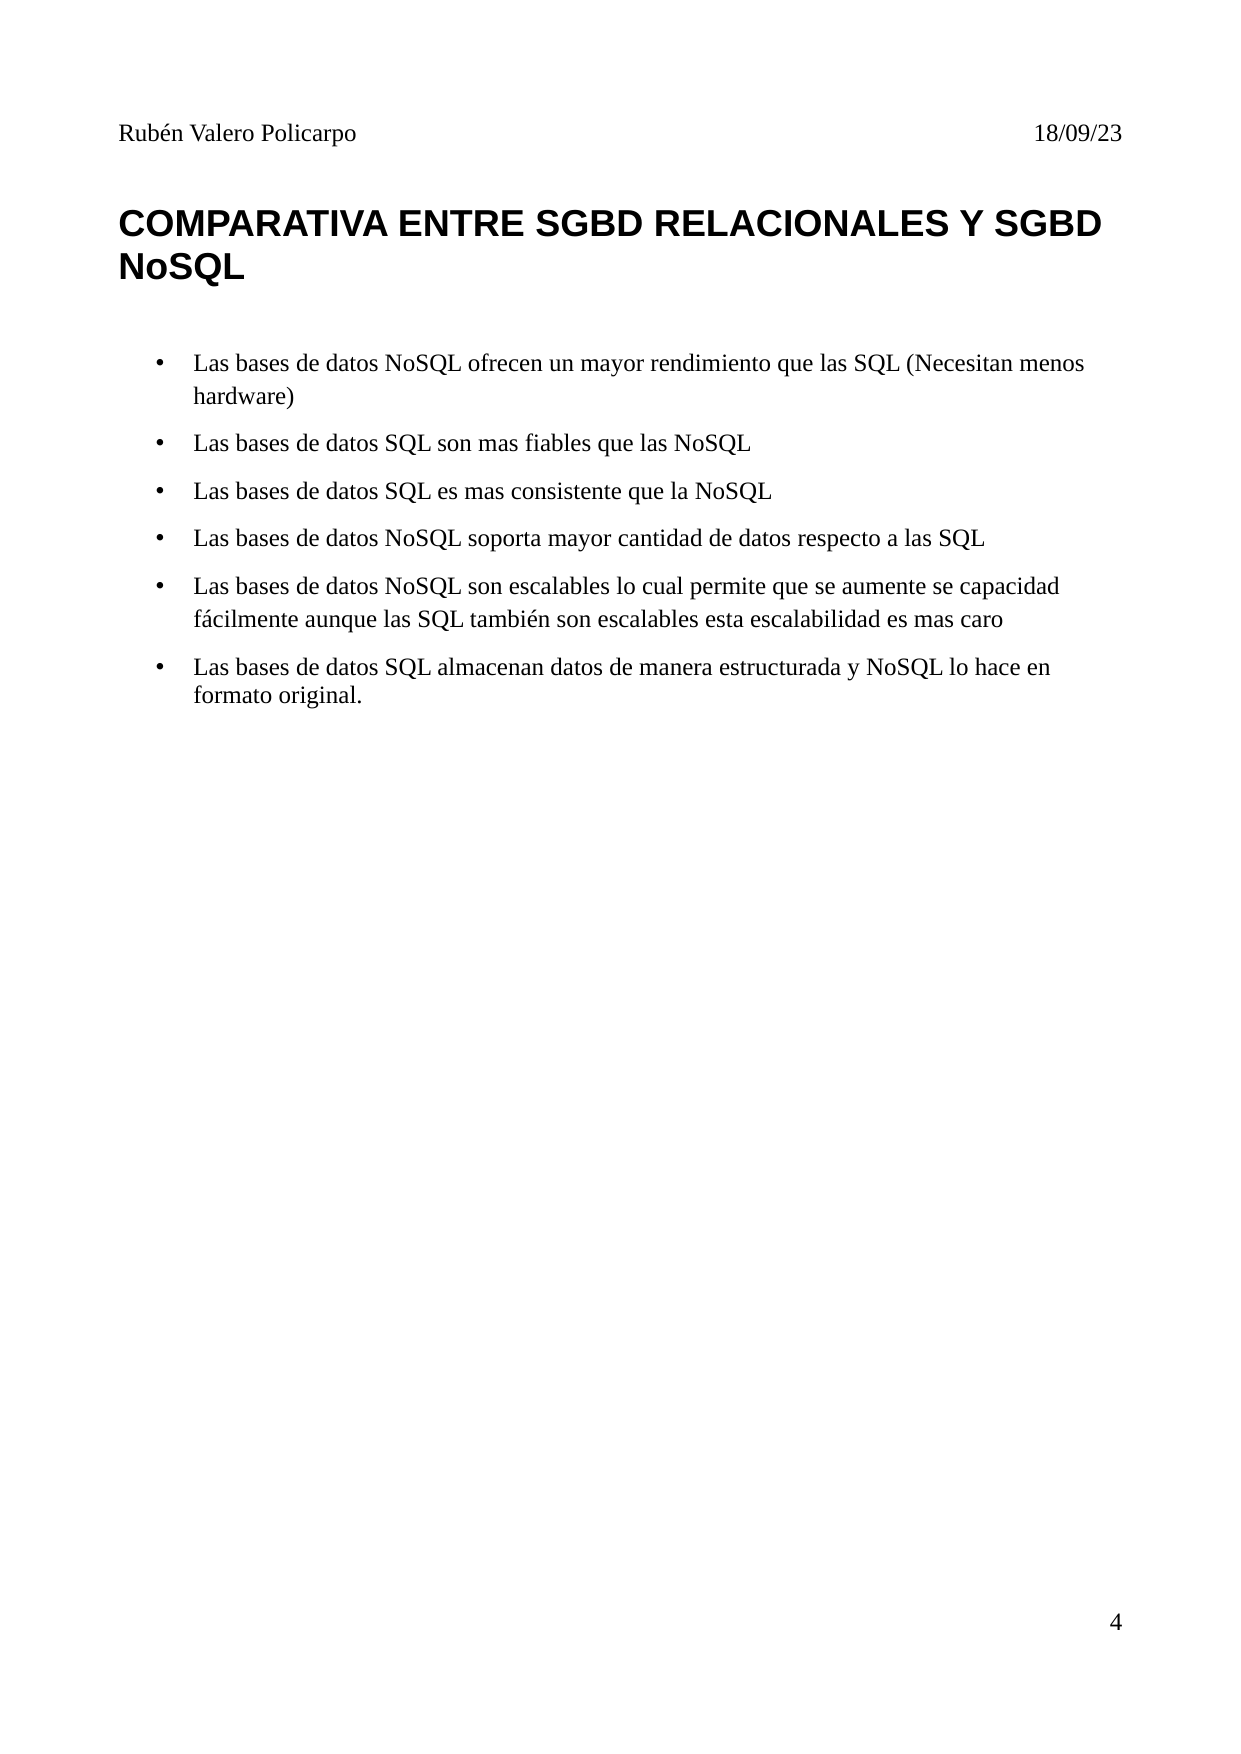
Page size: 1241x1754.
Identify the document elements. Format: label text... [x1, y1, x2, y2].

list Las bases de datos SQL es mas consistente que la NoSQL [156, 476, 1122, 505]
list Las bases de datos SQL almacenan datos de manera estructurada y NoSQL lo hace en formato original. [156, 652, 1122, 709]
list Las bases de datos NoSQL soporta mayor cantidad de datos respecto a las SQL [156, 523, 1122, 552]
subtitle COMPARATIVA ENTRE SGBD RELACIONALES Y SGBD NoSQL [118, 201, 1122, 288]
list Las bases de datos NoSQL son escalables lo cual permite que se aumente se capacidad fácilmente aunque las SQL también son escalables esta escalabilidad es mas caro [156, 571, 1122, 633]
list Las bases de datos SQL son mas fiables que las NoSQL [156, 428, 1122, 457]
list Las bases de datos NoSQL ofrecen un mayor rendimiento que las SQL (Necesitan menos hardware) [156, 348, 1122, 409]
